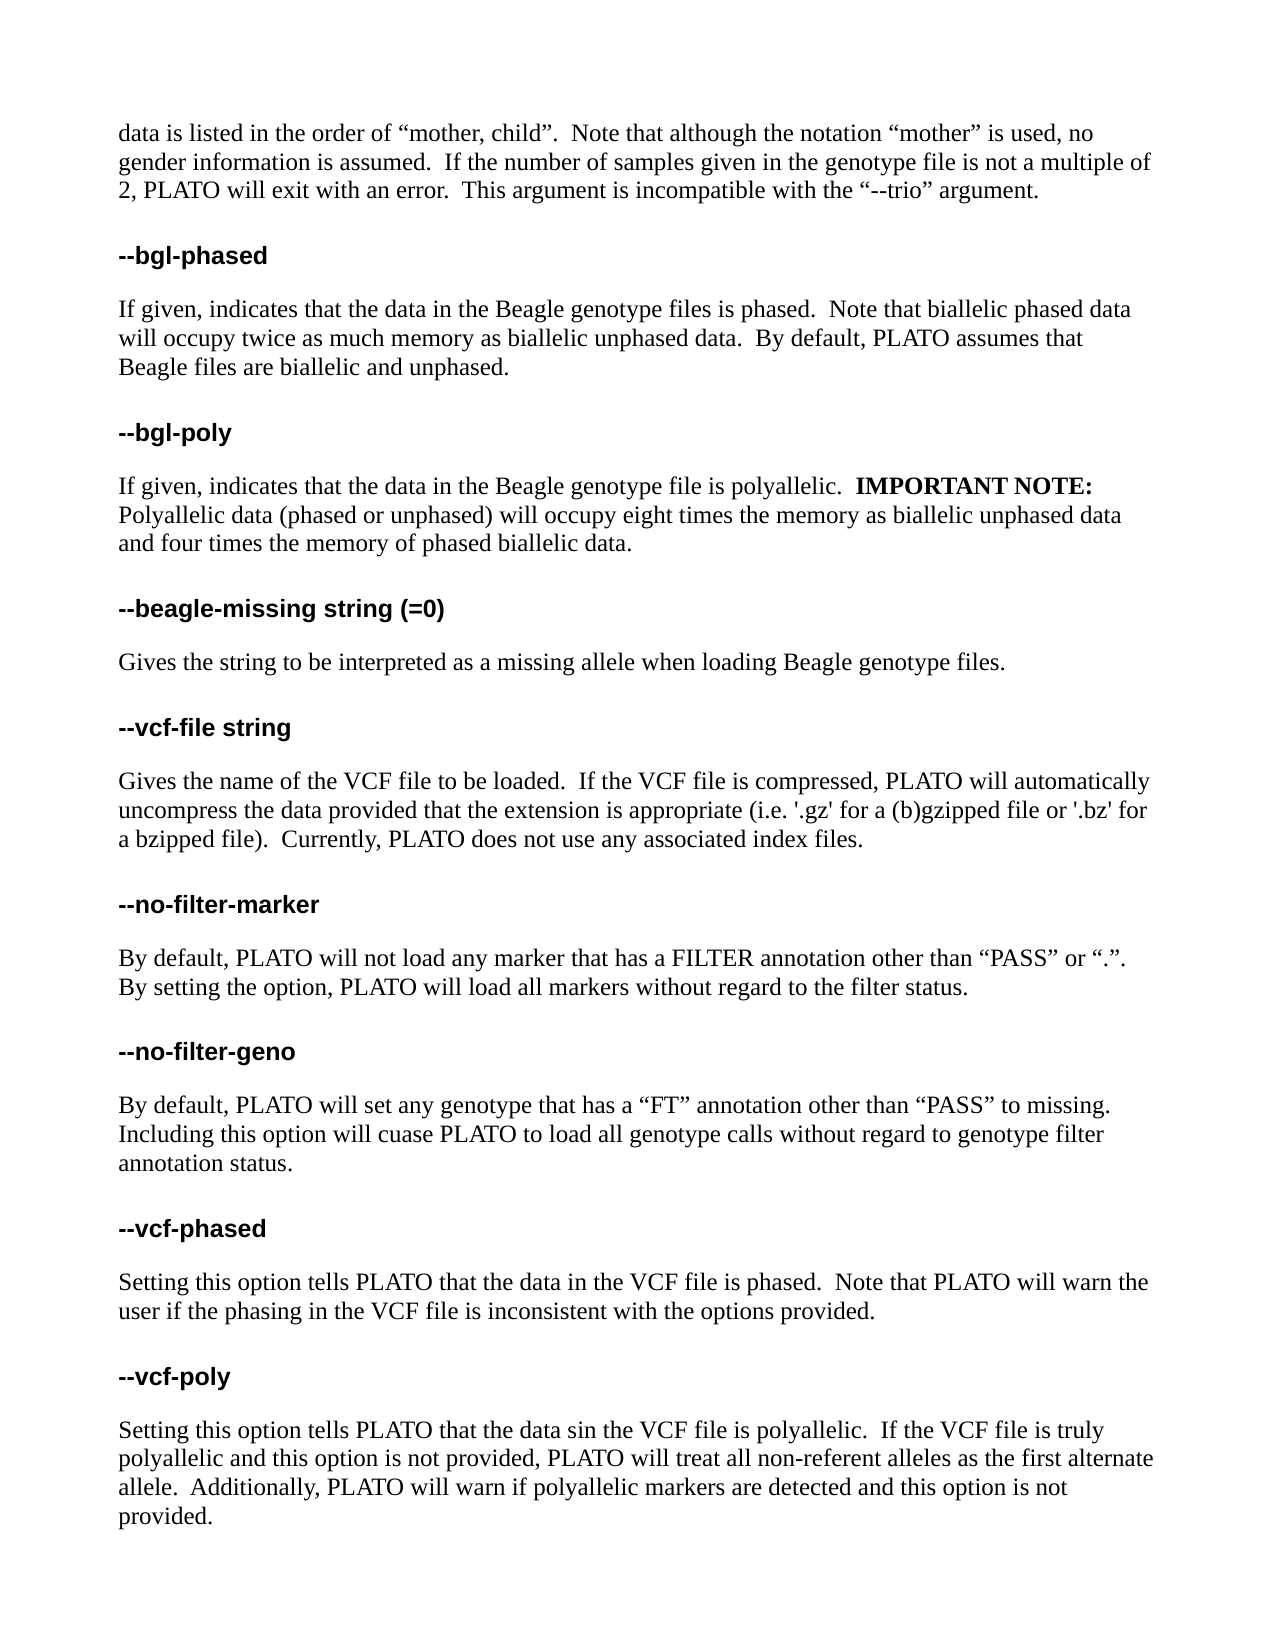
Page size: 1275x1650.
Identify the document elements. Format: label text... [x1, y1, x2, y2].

text If given, indicates that the data in the Beagle genotype files is phased. Note that biallelic phased data will occupy twice as much memory as biallelic unphased data. By default, PLATO assumes that Beagle files are biallelic and unphased. [118, 294, 1157, 381]
subtitle --bgl-poly [118, 418, 1157, 447]
text Gives the string to be interpreted as a missing allele when loading Beagle genotype files. [118, 647, 1157, 676]
subtitle --bgl-phased [118, 241, 1157, 270]
subtitle --no-filter-marker [118, 890, 1157, 918]
subtitle --beagle-missing string (=0) [118, 594, 1157, 623]
subtitle --vcf-phased [118, 1214, 1157, 1243]
subtitle --vcf-poly [118, 1362, 1157, 1390]
subtitle --vcf-file string [118, 713, 1157, 742]
text Gives the name of the VCF file to be loaded. If the VCF file is compressed, PLATO will automatically uncompress the data provided that the extension is appropriate (i.e. '.gz' for a (b)gzipped file or '.bz' for a bzipped file). Currently, PLATO does not use any associated index files. [118, 766, 1157, 853]
text If given, indicates that the data in the Beagle genotype file is polyallelic. IMPORTANT NOTE: Polyallelic data (phased or unphased) will occupy eight times the memory as biallelic unphased data and four times the memory of phased biallelic data. [118, 471, 1157, 557]
text Setting this option tells PLATO that the data sin the VCF file is polyallelic. If the VCF file is truly polyallelic and this option is not provided, PLATO will treat all non-referent alleles as the first alternate allele. Additionally, PLATO will warn if polyallelic markers are detected and this option is not provided. [118, 1415, 1157, 1530]
text data is listed in the order of “mother, child”. Note that although the notation “mother” is used, no gender information is assumed. If the number of samples given in the genotype file is not a multiple of 2, PLATO will exit with an error. This argument is incompatible with the “--trio” argument. [118, 118, 1157, 204]
text Setting this option tells PLATO that the data in the VCF file is phased. Note that PLATO will warn the user if the phasing in the VCF file is inconsistent with the options provided. [118, 1267, 1157, 1324]
text By default, PLATO will set any genotype that has a “FT” annotation other than “PASS” to missing. Including this option will cuase PLATO to load all genotype calls without regard to genotype filter annotation status. [118, 1091, 1157, 1177]
subtitle --no-filter-geno [118, 1037, 1157, 1066]
text By default, PLATO will not load any marker that has a FILTER annotation other than “PASS” or “.”. By setting the option, PLATO will load all markers without regard to the filter status. [118, 943, 1157, 1000]
